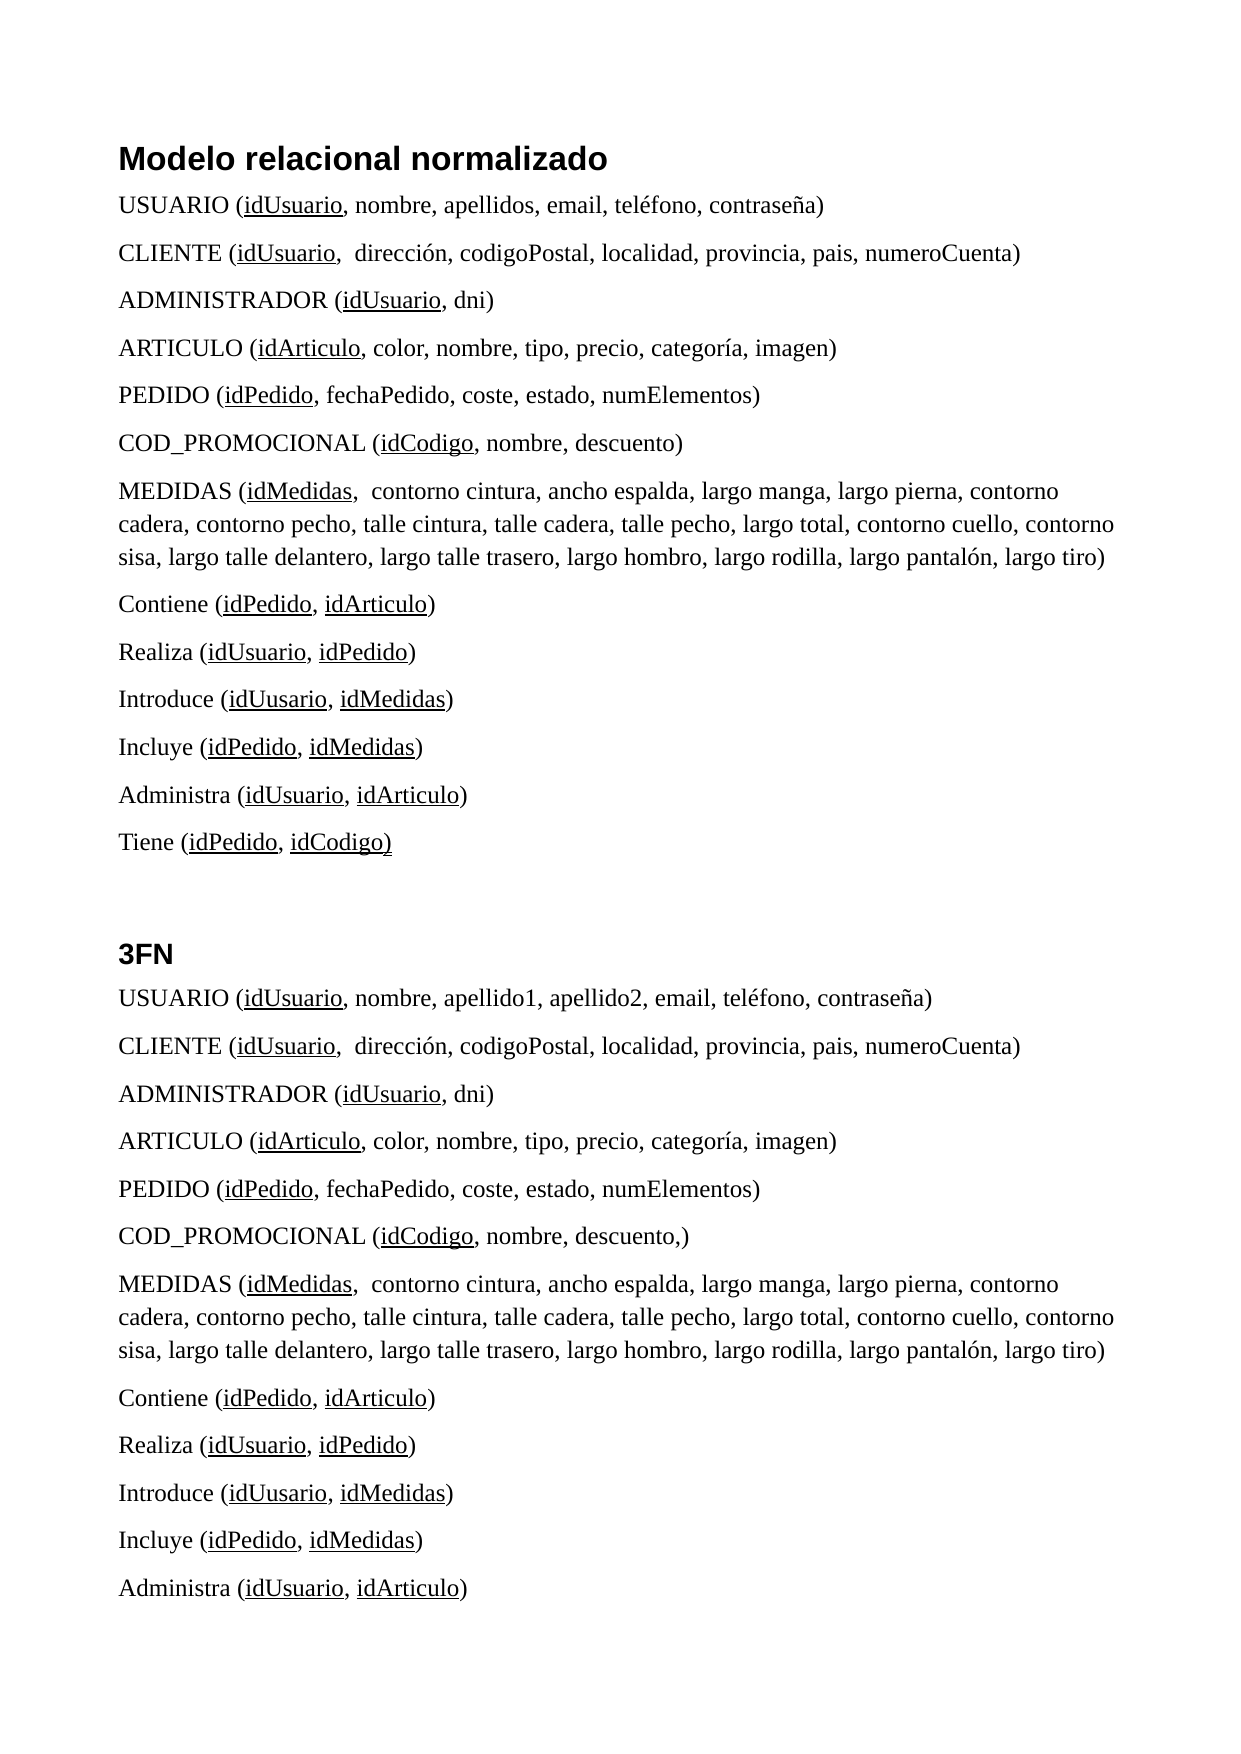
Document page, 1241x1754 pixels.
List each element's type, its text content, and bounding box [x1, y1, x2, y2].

text ADMINISTRADOR (idUsuario, dni) [118, 285, 1122, 314]
text MEDIDAS (idMedidas, contorno cintura, ancho espalda, largo manga, largo pierna, contorno cadera, contorno pecho, talle cintura, talle cadera, talle pecho, largo total, contorno cuello, contorno sisa, largo talle delantero, largo talle trasero, largo hombro, largo rodilla, largo pantalón, largo tiro) [118, 476, 1122, 571]
subtitle 3FN [118, 937, 1122, 971]
text PEDIDO (idPedido, fechaPedido, coste, estado, numElementos) [118, 1174, 1122, 1203]
text ARTICULO (idArticulo, color, nombre, tipo, precio, categoría, imagen) [118, 333, 1122, 362]
text Introduce (idUusario, idMedidas) [118, 1478, 1122, 1507]
text CLIENTE (idUsuario, dirección, codigoPostal, localidad, provincia, pais, numeroCuenta) [118, 238, 1122, 266]
text Contiene (idPedido, idArticulo) [118, 589, 1122, 618]
text ARTICULO (idArticulo, color, nombre, tipo, precio, categoría, imagen) [118, 1126, 1122, 1155]
text Incluye (idPedido, idMedidas) [118, 732, 1122, 761]
text Administra (idUsuario, idArticulo) [118, 780, 1122, 808]
text Tiene (idPedido, idCodigo) [118, 827, 1122, 856]
text PEDIDO (idPedido, fechaPedido, coste, estado, numElementos) [118, 381, 1122, 409]
text Introduce (idUusario, idMedidas) [118, 684, 1122, 713]
text Realiza (idUsuario, idPedido) [118, 637, 1122, 666]
text Administra (idUsuario, idArticulo) [118, 1573, 1122, 1602]
text MEDIDAS (idMedidas, contorno cintura, ancho espalda, largo manga, largo pierna, contorno cadera, contorno pecho, talle cintura, talle cadera, talle pecho, largo total, contorno cuello, contorno sisa, largo talle delantero, largo talle trasero, largo hombro, largo rodilla, largo pantalón, largo tiro) [118, 1269, 1122, 1364]
text USUARIO (idUsuario, nombre, apellidos, email, teléfono, contraseña) [118, 190, 1122, 219]
text COD_PROMOCIONAL (idCodigo, nombre, descuento,) [118, 1221, 1122, 1250]
text CLIENTE (idUsuario, dirección, codigoPostal, localidad, provincia, pais, numeroCuenta) [118, 1031, 1122, 1060]
subtitle Modelo relacional normalizado [118, 139, 1122, 178]
text Contiene (idPedido, idArticulo) [118, 1383, 1122, 1411]
text ADMINISTRADOR (idUsuario, dni) [118, 1079, 1122, 1107]
text USUARIO (idUsuario, nombre, apellido1, apellido2, email, teléfono, contraseña) [118, 983, 1122, 1012]
text Realiza (idUsuario, idPedido) [118, 1430, 1122, 1459]
text Incluye (idPedido, idMedidas) [118, 1526, 1122, 1554]
text COD_PROMOCIONAL (idCodigo, nombre, descuento) [118, 428, 1122, 457]
